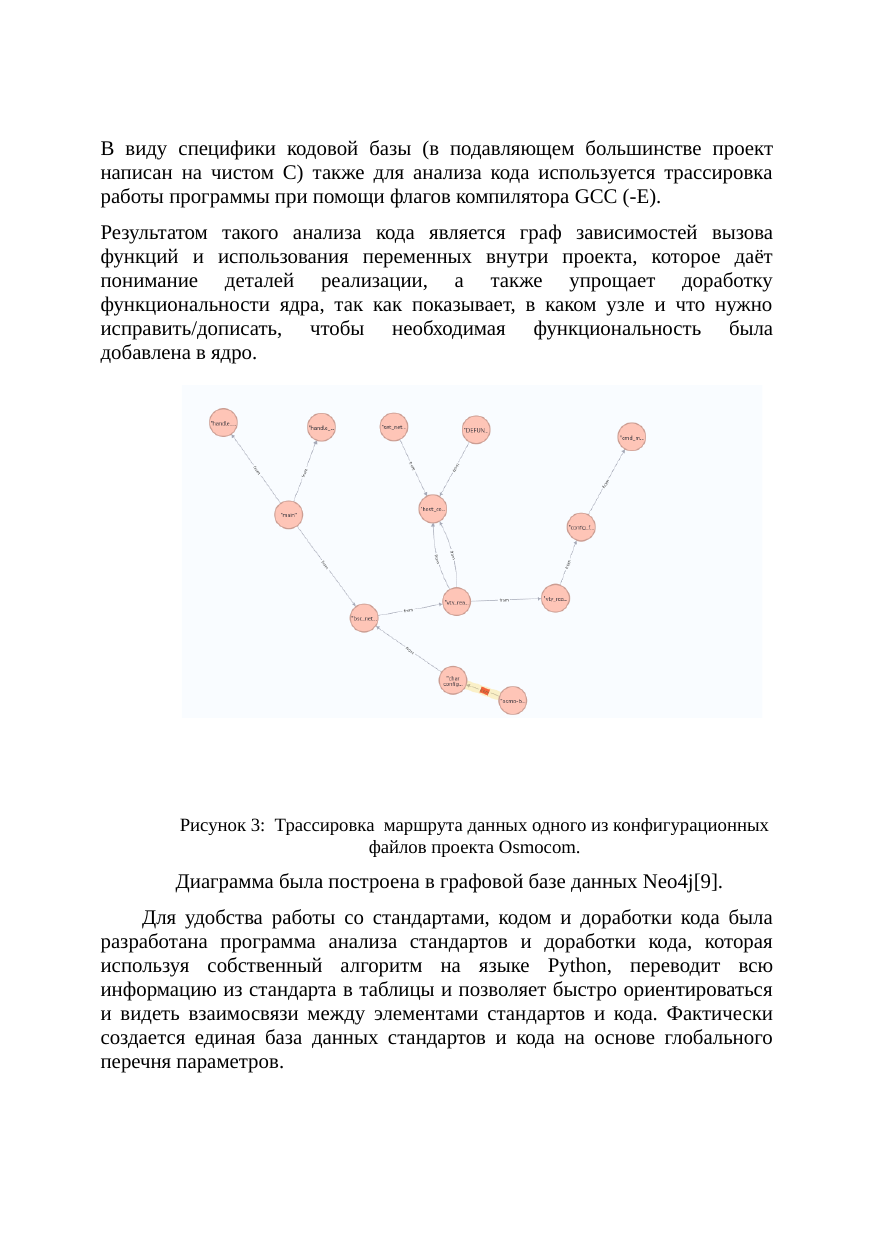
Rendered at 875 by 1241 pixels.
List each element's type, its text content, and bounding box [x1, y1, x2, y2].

text Диаграмма была построена в графовой базе данных Neo4j[9]. [175, 869, 774, 893]
text Рисунок 3: Трассировка маршрута данных одного из конфигурационных файлов проекта Osmocom. [175, 814, 774, 857]
text Результатом такого анализа кода является граф зависимостей вызова функций и использования переменных внутри проекта, которое даёт понимание деталей реализации, а также упрощает доработку функциональности ядра, так как показывает, в каком узле и что нужно исправить/дописать, чтобы необходимая функциональность была добавлена в ядро. [100, 220, 774, 364]
text В виду специфики кодовой базы (в подавляющем большинстве проект написан на чистом С) также для анализа кода используется трассировка работы программы при помощи флагов компилятора GCC (-E). [100, 136, 774, 208]
picture [182, 385, 763, 718]
text Для удобства работы со стандартами, кодом и доработки кода была разработана программа анализа стандартов и доработки кода, которая используя собственный алгоритм на языке Python, переводит всю информацию из стандарта в таблицы и позволяет быстро ориентироваться и видеть взаимосвязи между элементами стандартов и кода. Фактически создается единая база данных стандартов и кода на основе глобального перечня параметров. [100, 905, 774, 1073]
